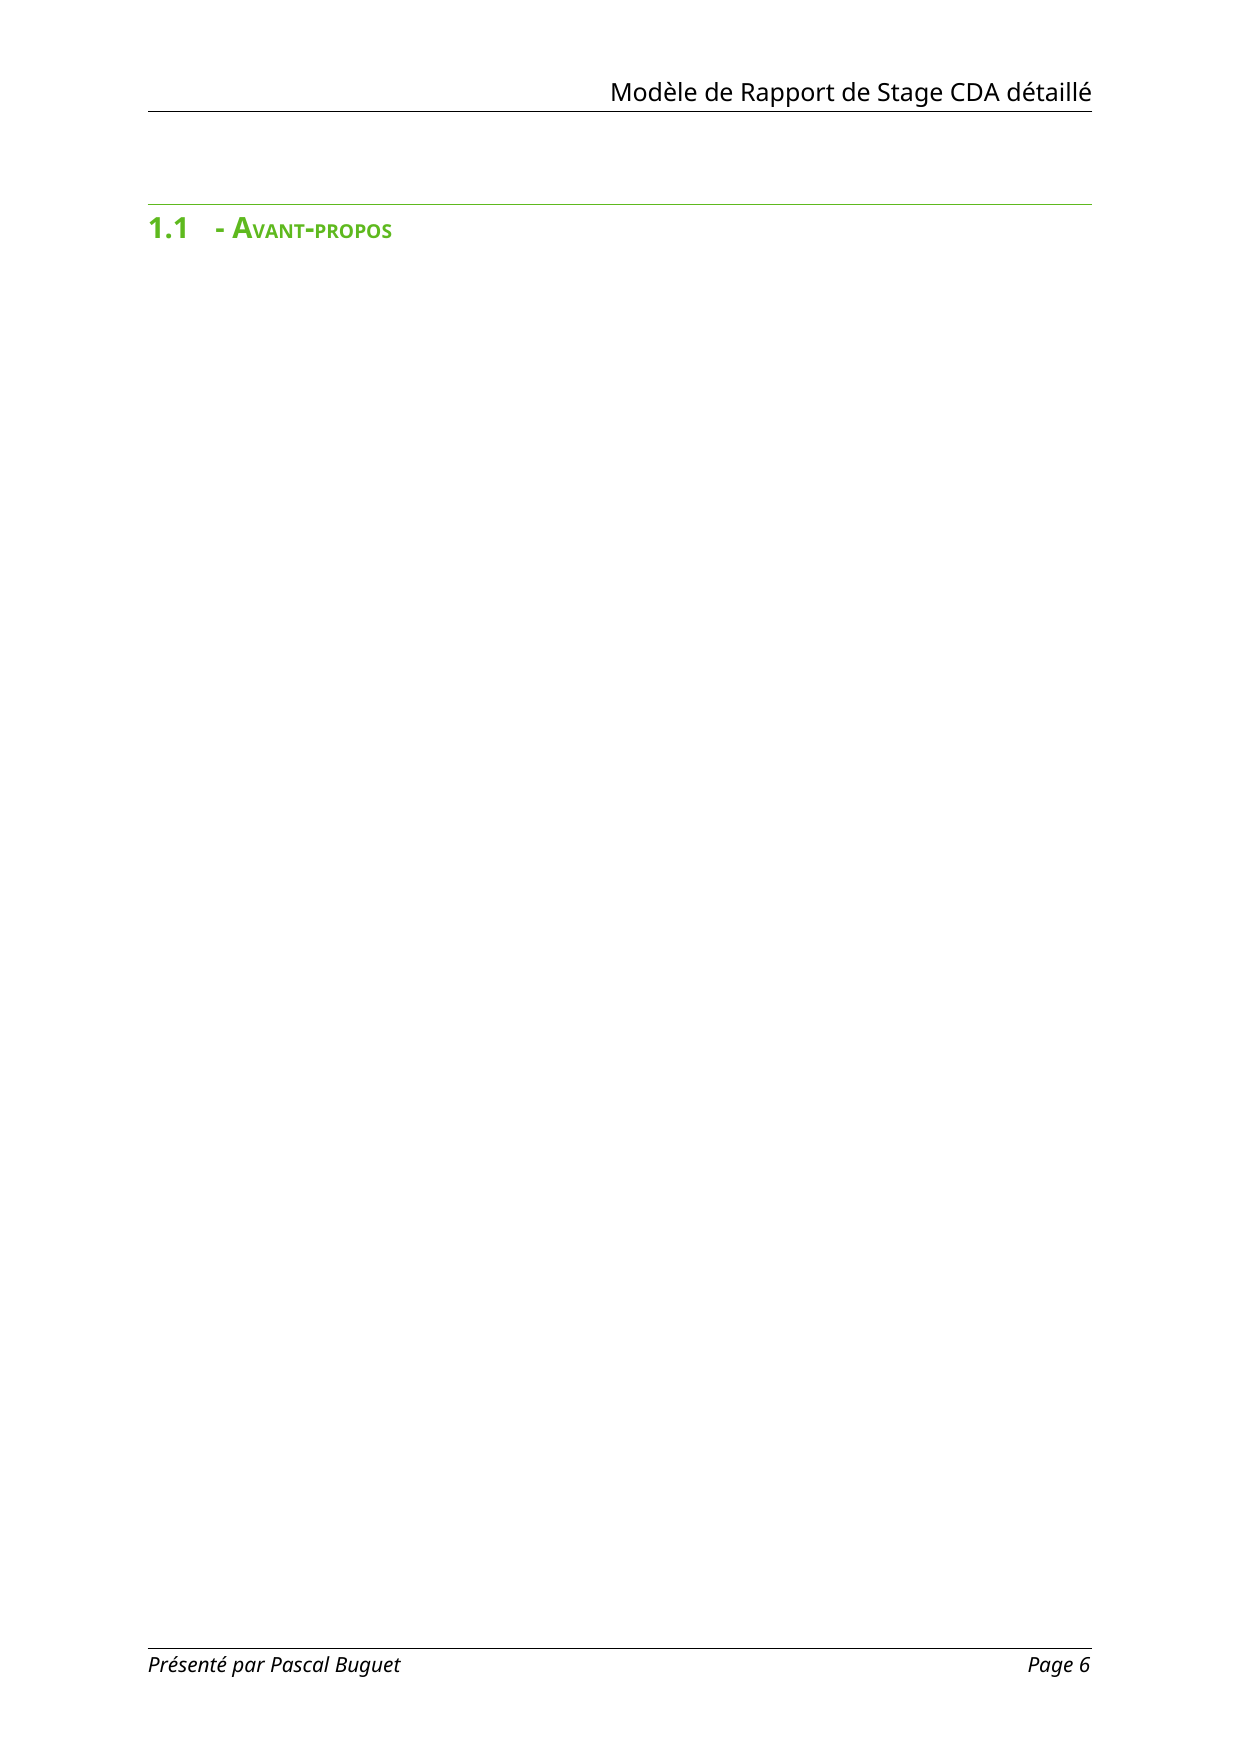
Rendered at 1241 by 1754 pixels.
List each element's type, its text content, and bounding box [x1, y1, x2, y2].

subtitle - Avant-propos [148, 205, 1092, 247]
